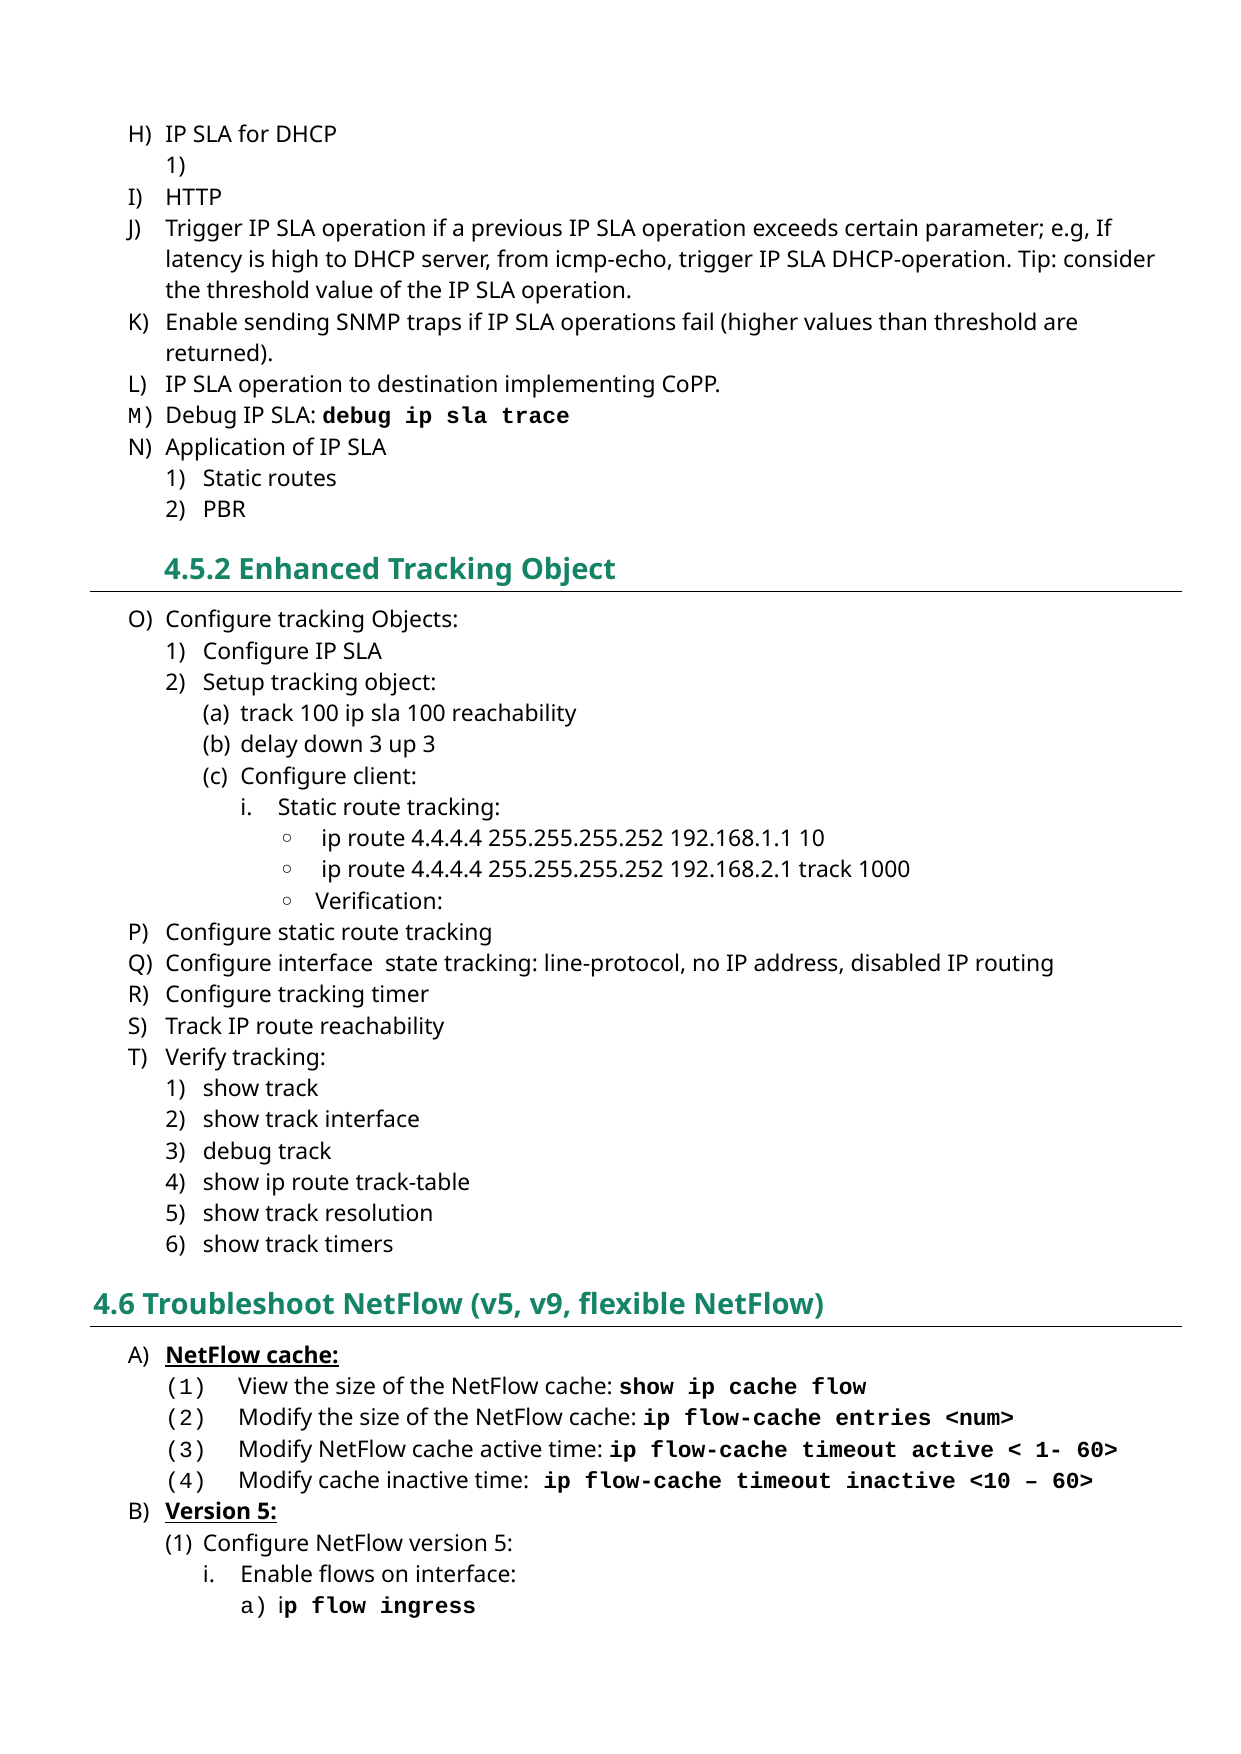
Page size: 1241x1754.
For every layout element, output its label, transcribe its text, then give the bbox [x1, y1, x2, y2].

list ip route 4.4.4.4 255.255.255.252 192.168.1.1 10 [278, 822, 1182, 853]
subtitle 4.5.2 Enhanced Tracking Object [90, 545, 1182, 591]
list ip route 4.4.4.4 255.255.255.252 192.168.2.1 track 1000 [278, 853, 1182, 885]
list Setup tracking object: [165, 666, 1182, 697]
list Configure tracking Objects: [128, 603, 1182, 635]
list IP SLA operation to destination implementing CoPP. [128, 368, 1182, 399]
list show track resolution [165, 1197, 1182, 1228]
list track 100 ip sla 100 reachability [203, 697, 1182, 728]
list Enable sending SNMP traps if IP SLA operations fail (higher values than threshold are returned). [128, 306, 1182, 368]
list show ip route track-table [165, 1166, 1182, 1197]
list Configure tracking timer [128, 978, 1182, 1010]
list ip flow ingress [240, 1589, 1182, 1620]
list debug track [165, 1135, 1182, 1166]
list show track interface [165, 1103, 1182, 1135]
list Trigger IP SLA operation if a previous IP SLA operation exceeds certain parameter; e.g, If latency is high to DHCP server, from icmp-echo, trigger IP SLA DHCP-operation. Tip: consider the threshold value of the IP SLA operation. [128, 212, 1182, 306]
list Modify cache inactive time: ip flow-cache timeout inactive <10 – 60> [165, 1464, 1182, 1495]
list Modify the size of the NetFlow cache: ip flow-cache entries <num> [165, 1401, 1182, 1433]
list Track IP route reachability [128, 1010, 1182, 1041]
list Modify NetFlow cache active time: ip flow-cache timeout active < 1- 60> [165, 1433, 1182, 1464]
list show track timers [165, 1228, 1182, 1260]
list HTTP [128, 181, 1182, 212]
list Configure interface state tracking: line-protocol, no IP address, disabled IP routing [128, 947, 1182, 978]
list delay down 3 up 3 [203, 728, 1182, 760]
list Version 5: [128, 1495, 1182, 1527]
list Debug IP SLA: debug ip sla trace [128, 399, 1182, 431]
list NetFlow cache: [128, 1339, 1182, 1370]
list Configure client: [203, 760, 1182, 791]
list PBR [165, 493, 1182, 524]
list Verify tracking: [128, 1041, 1182, 1072]
list Configure IP SLA [165, 635, 1182, 666]
list View the size of the NetFlow cache: show ip cache flow [165, 1370, 1182, 1401]
subtitle 4.6 Troubleshoot NetFlow (v5, v9, flexible NetFlow) [90, 1281, 1182, 1326]
list IP SLA for DHCP [128, 118, 1182, 149]
list Configure static route tracking [128, 916, 1182, 947]
list Static route tracking: [240, 791, 1182, 822]
list show track [165, 1072, 1182, 1103]
list Configure NetFlow version 5: [165, 1527, 1182, 1558]
list Verification: [278, 885, 1182, 916]
list Static routes [165, 462, 1182, 493]
list Application of IP SLA [128, 431, 1182, 462]
list Enable flows on interface: [203, 1558, 1182, 1589]
